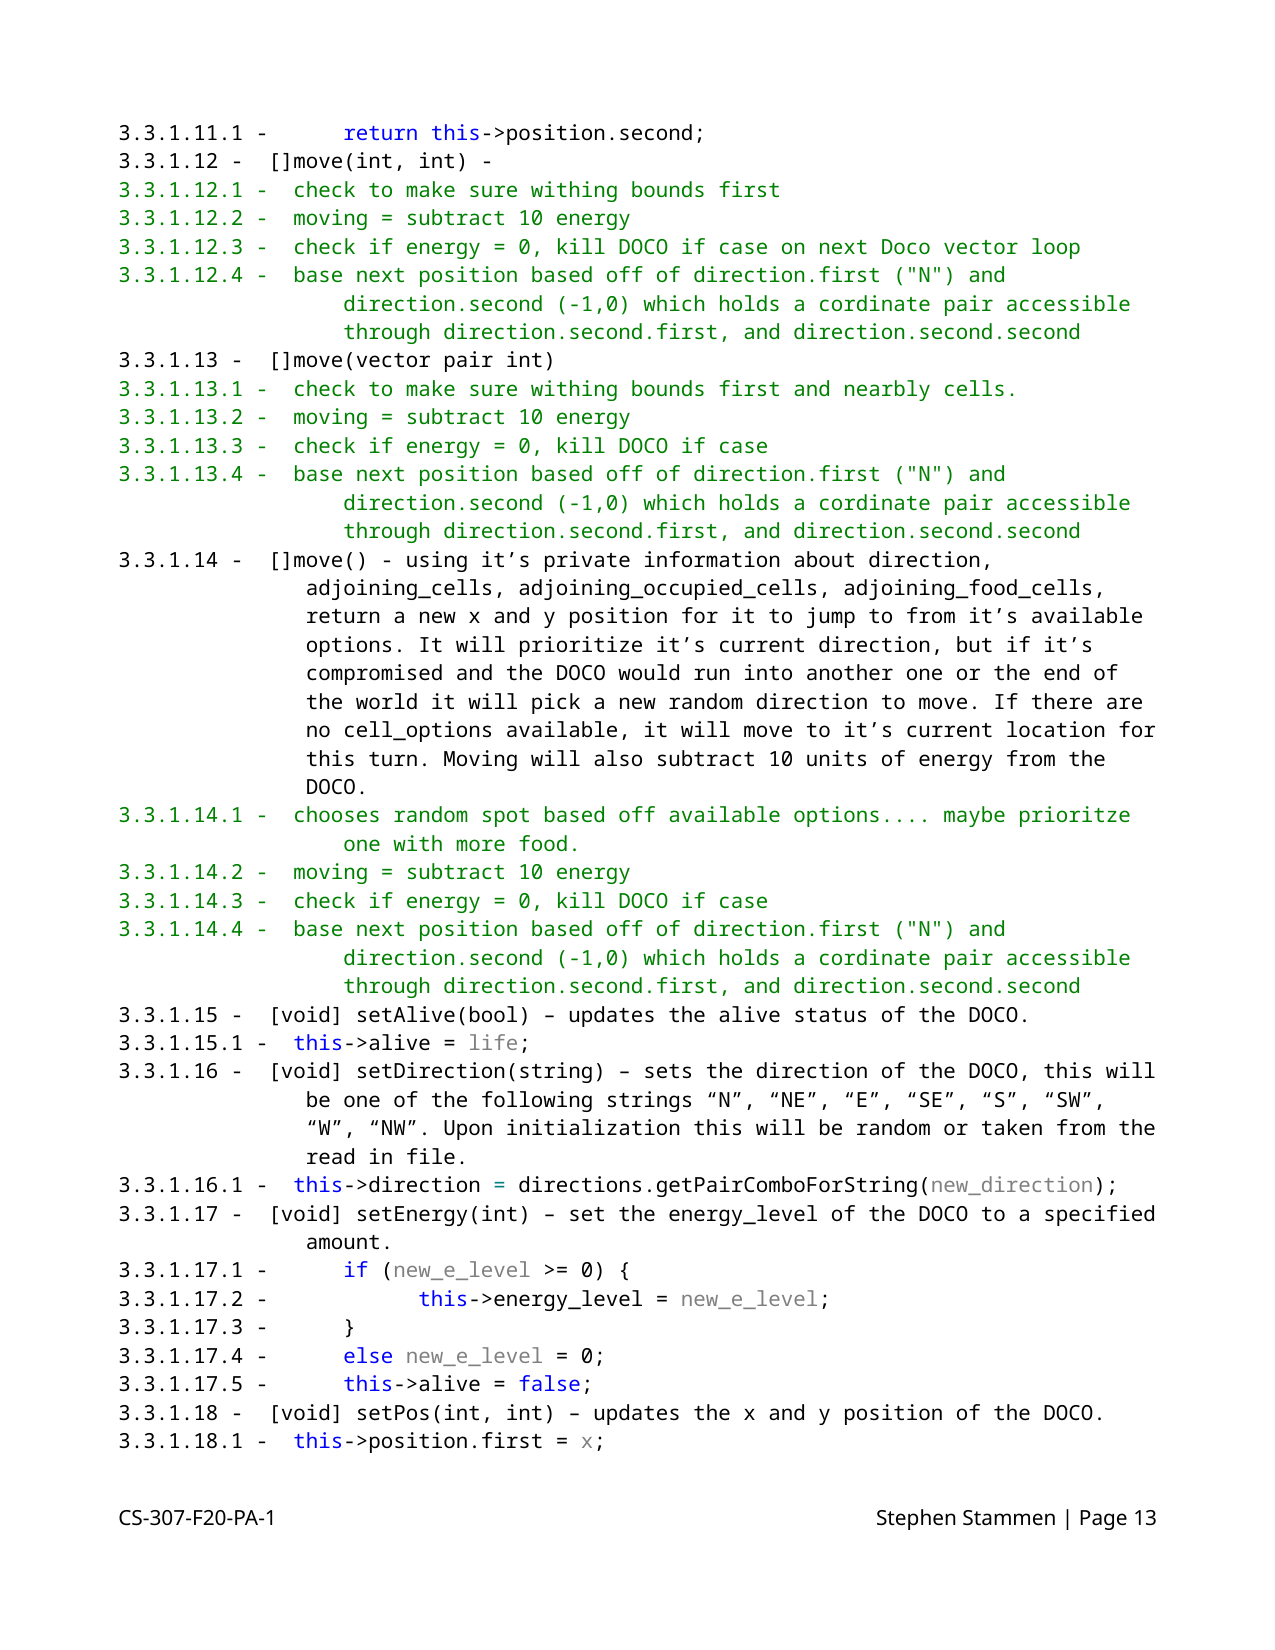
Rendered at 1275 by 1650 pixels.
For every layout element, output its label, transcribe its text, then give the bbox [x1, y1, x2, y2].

list else new_e_level = 0; [118, 1341, 1157, 1369]
list base next position based off of direction.first ("N") and direction.second (-1,0) which holds a cordinate pair accessible through direction.second.first, and direction.second.second [118, 459, 1157, 545]
list [void] setPos(int, int) – updates the x and y position of the DOCO. [118, 1398, 1157, 1426]
list moving = subtract 10 energy [118, 203, 1157, 232]
list this->alive = false; [118, 1369, 1157, 1398]
list [void] setAlive(bool) – updates the alive status of the DOCO. [118, 1000, 1157, 1028]
list check if energy = 0, kill DOCO if case [118, 886, 1157, 914]
list moving = subtract 10 energy [118, 857, 1157, 886]
list base next position based off of direction.first ("N") and direction.second (-1,0) which holds a cordinate pair accessible through direction.second.first, and direction.second.second [118, 914, 1157, 1000]
list chooses random spot based off available options.... maybe prioritze one with more food. [118, 801, 1157, 857]
list if (new_e_level >= 0) { [118, 1256, 1157, 1284]
list []move(int, int) - [118, 147, 1157, 175]
list [void] setEnergy(int) – set the energy_level of the DOCO to a specified amount. [118, 1199, 1157, 1256]
list check to make sure withing bounds first and nearbly cells. [118, 374, 1157, 402]
list moving = subtract 10 energy [118, 402, 1157, 431]
list check if energy = 0, kill DOCO if case [118, 431, 1157, 459]
list []move(vector pair int) [118, 346, 1157, 374]
list []move() - using it’s private information about direction, adjoining_cells, adjoining_occupied_cells, adjoining_food_cells, return a new x and y position for it to jump to from it’s available options. It will prioritize it’s current direction, but if it’s compromised and the DOCO would run into another one or the end of the world it will pick a new random direction to move. If there are no cell_options available, it will move to it’s current location for this turn. Moving will also subtract 10 units of energy from the DOCO. [118, 545, 1157, 801]
list this->direction = directions.getPairComboForString(new_direction); [118, 1170, 1157, 1199]
list } [118, 1312, 1157, 1341]
list this->energy_level = new_e_level; [118, 1284, 1157, 1312]
list check if energy = 0, kill DOCO if case on next Doco vector loop [118, 232, 1157, 260]
list [void] setDirection(string) – sets the direction of the DOCO, this will be one of the following strings “N”, “NE”, “E”, “SE”, “S”, “SW”, “W”, “NW”. Upon initialization this will be random or taken from the read in file. [118, 1057, 1157, 1170]
list this->alive = life; [118, 1028, 1157, 1057]
list return this->position.second; [118, 118, 1157, 147]
list base next position based off of direction.first ("N") and direction.second (-1,0) which holds a cordinate pair accessible through direction.second.first, and direction.second.second [118, 260, 1157, 346]
list this->position.first = x; [118, 1426, 1157, 1455]
list check to make sure withing bounds first [118, 175, 1157, 203]
